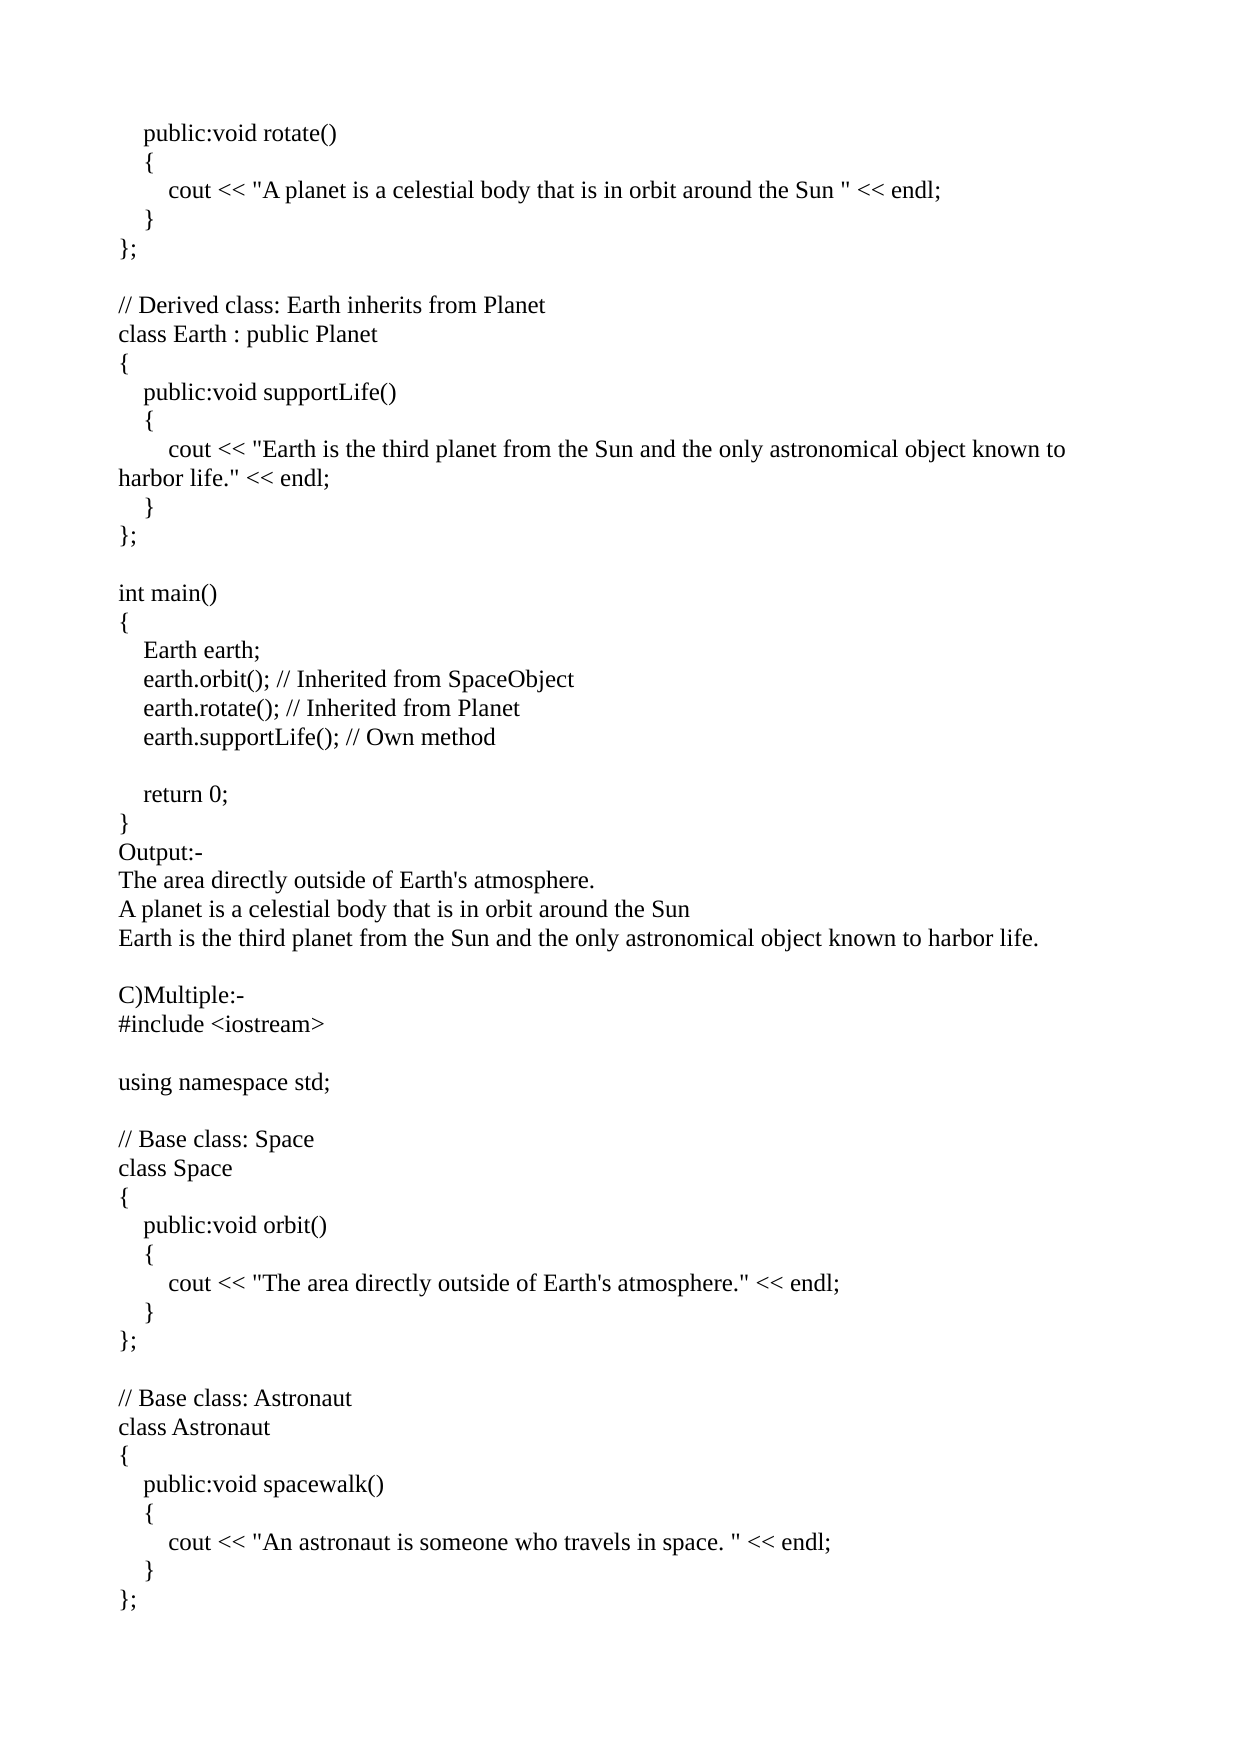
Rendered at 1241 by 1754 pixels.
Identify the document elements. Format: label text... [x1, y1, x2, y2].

text Output:- [118, 837, 1122, 866]
text class Earth : public Planet [118, 319, 1122, 348]
text } [118, 204, 1122, 233]
text { [118, 1182, 1122, 1211]
text { [118, 147, 1122, 176]
text } [118, 492, 1122, 521]
text A planet is a celestial body that is in orbit around the Sun [118, 894, 1122, 923]
text int main() [118, 578, 1122, 607]
text // Derived class: Earth inherits from Planet [118, 291, 1122, 319]
text Earth is the third planet from the Sun and the only astronomical object known to harbor life. [118, 923, 1122, 952]
text } [118, 1297, 1122, 1326]
text { [118, 406, 1122, 434]
text { [118, 348, 1122, 377]
text using namespace std; [118, 1067, 1122, 1096]
text { [118, 1239, 1122, 1268]
text #include <iostream> [118, 1009, 1122, 1038]
text cout << "The area directly outside of Earth's atmosphere." << endl; [118, 1268, 1122, 1297]
text } [118, 808, 1122, 837]
text cout << "An astronaut is someone who travels in space. " << endl; [118, 1527, 1122, 1556]
text }; [118, 233, 1122, 262]
text public:void orbit() [118, 1211, 1122, 1239]
text The area directly outside of Earth's atmosphere. [118, 866, 1122, 894]
text cout << "Earth is the third planet from the Sun and the only astronomical object known to harbor life." << endl; [118, 434, 1122, 492]
text public:void supportLife() [118, 377, 1122, 406]
text { [118, 1498, 1122, 1527]
text }; [118, 1584, 1122, 1613]
text Earth earth; [118, 636, 1122, 664]
text } [118, 1556, 1122, 1584]
text class Astronaut [118, 1412, 1122, 1441]
text return 0; [118, 779, 1122, 808]
text earth.orbit(); // Inherited from SpaceObject [118, 664, 1122, 693]
text }; [118, 1326, 1122, 1354]
text C)Multiple:- [118, 981, 1122, 1009]
text }; [118, 521, 1122, 549]
text public:void spacewalk() [118, 1469, 1122, 1498]
text cout << "A planet is a celestial body that is in orbit around the Sun " << endl; [118, 176, 1122, 204]
text class Space [118, 1153, 1122, 1182]
text earth.supportLife(); // Own method [118, 722, 1122, 751]
text public:void rotate() [118, 118, 1122, 147]
text // Base class: Astronaut [118, 1383, 1122, 1412]
text // Base class: Space [118, 1124, 1122, 1153]
text { [118, 607, 1122, 636]
text earth.rotate(); // Inherited from Planet [118, 693, 1122, 722]
text { [118, 1441, 1122, 1469]
